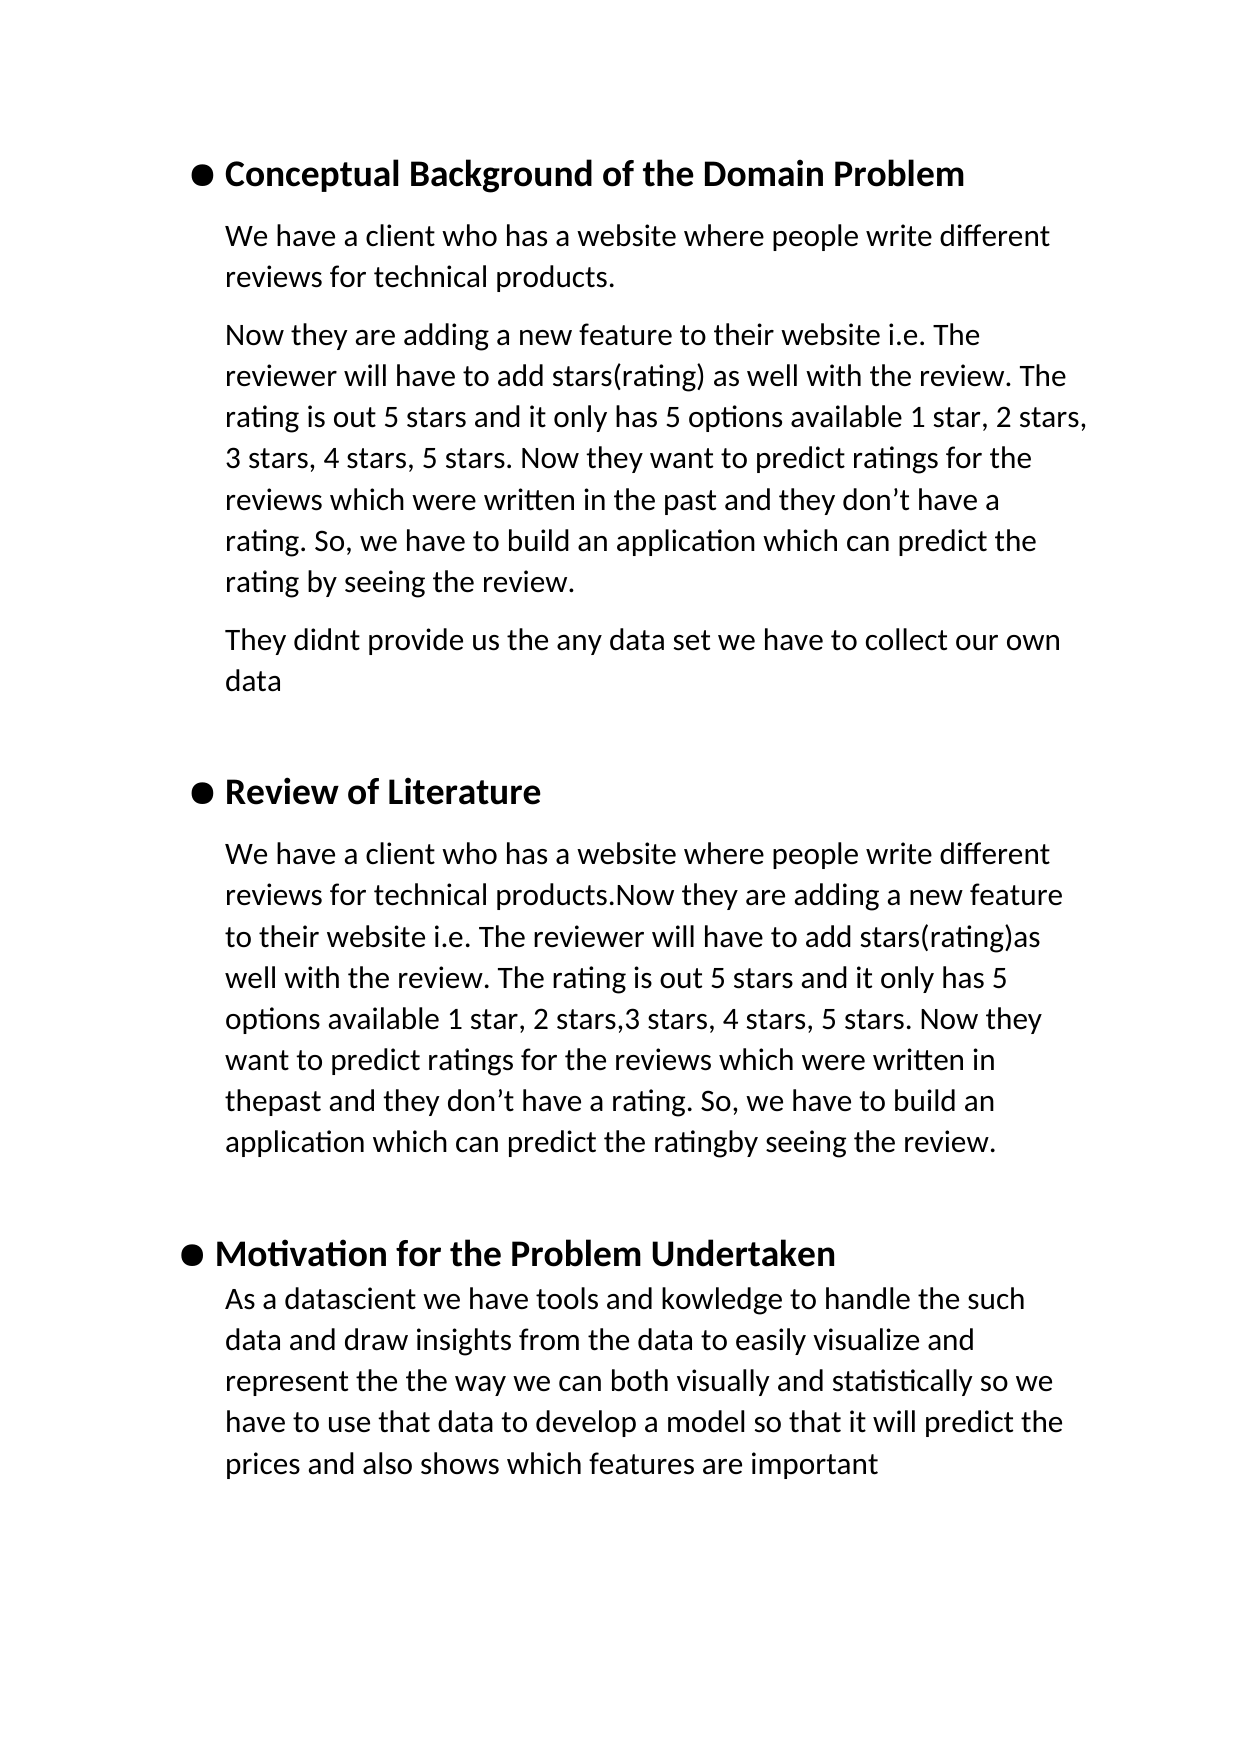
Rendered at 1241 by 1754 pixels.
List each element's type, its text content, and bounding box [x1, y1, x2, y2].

list We have a client who has a website where people write different reviews for technical products. [187, 216, 1090, 295]
list They didnt provide us the any data set we have to collect our own data [187, 620, 1090, 699]
list Motivation for the Problem Undertaken [177, 1230, 1090, 1276]
text We have a client who has a website where people write different reviews for technical products.Now they are adding a new feature to their website i.e. The reviewer will have to add stars(rating)as well with the review. The rating is out 5 stars and it only has 5 options available 1 star, 2 stars,3 stars, 4 stars, 5 stars. Now they want to predict ratings for the reviews which were written in thepast and they don’t have a rating. So, we have to build an application which can predict the ratingby seeing the review. [225, 834, 1090, 1161]
list Now they are adding a new feature to their website i.e. The reviewer will have to add stars(rating) as well with the review. The rating is out 5 stars and it only has 5 options available 1 star, 2 stars, 3 stars, 4 stars, 5 stars. Now they want to predict ratings for the reviews which were written in the past and they don’t have a rating. So, we have to build an application which can predict the rating by seeing the review. [187, 315, 1090, 600]
list Review of Literature [187, 768, 1090, 814]
list As a datascient we have tools and kowledge to handle the such data and draw insights from the data to easily visualize and represent the the way we can both visually and statistically so we have to use that data to develop a model so that it will predict the prices and also shows which features are important [225, 1279, 1090, 1482]
list Conceptual Background of the Domain Problem [187, 150, 1090, 196]
